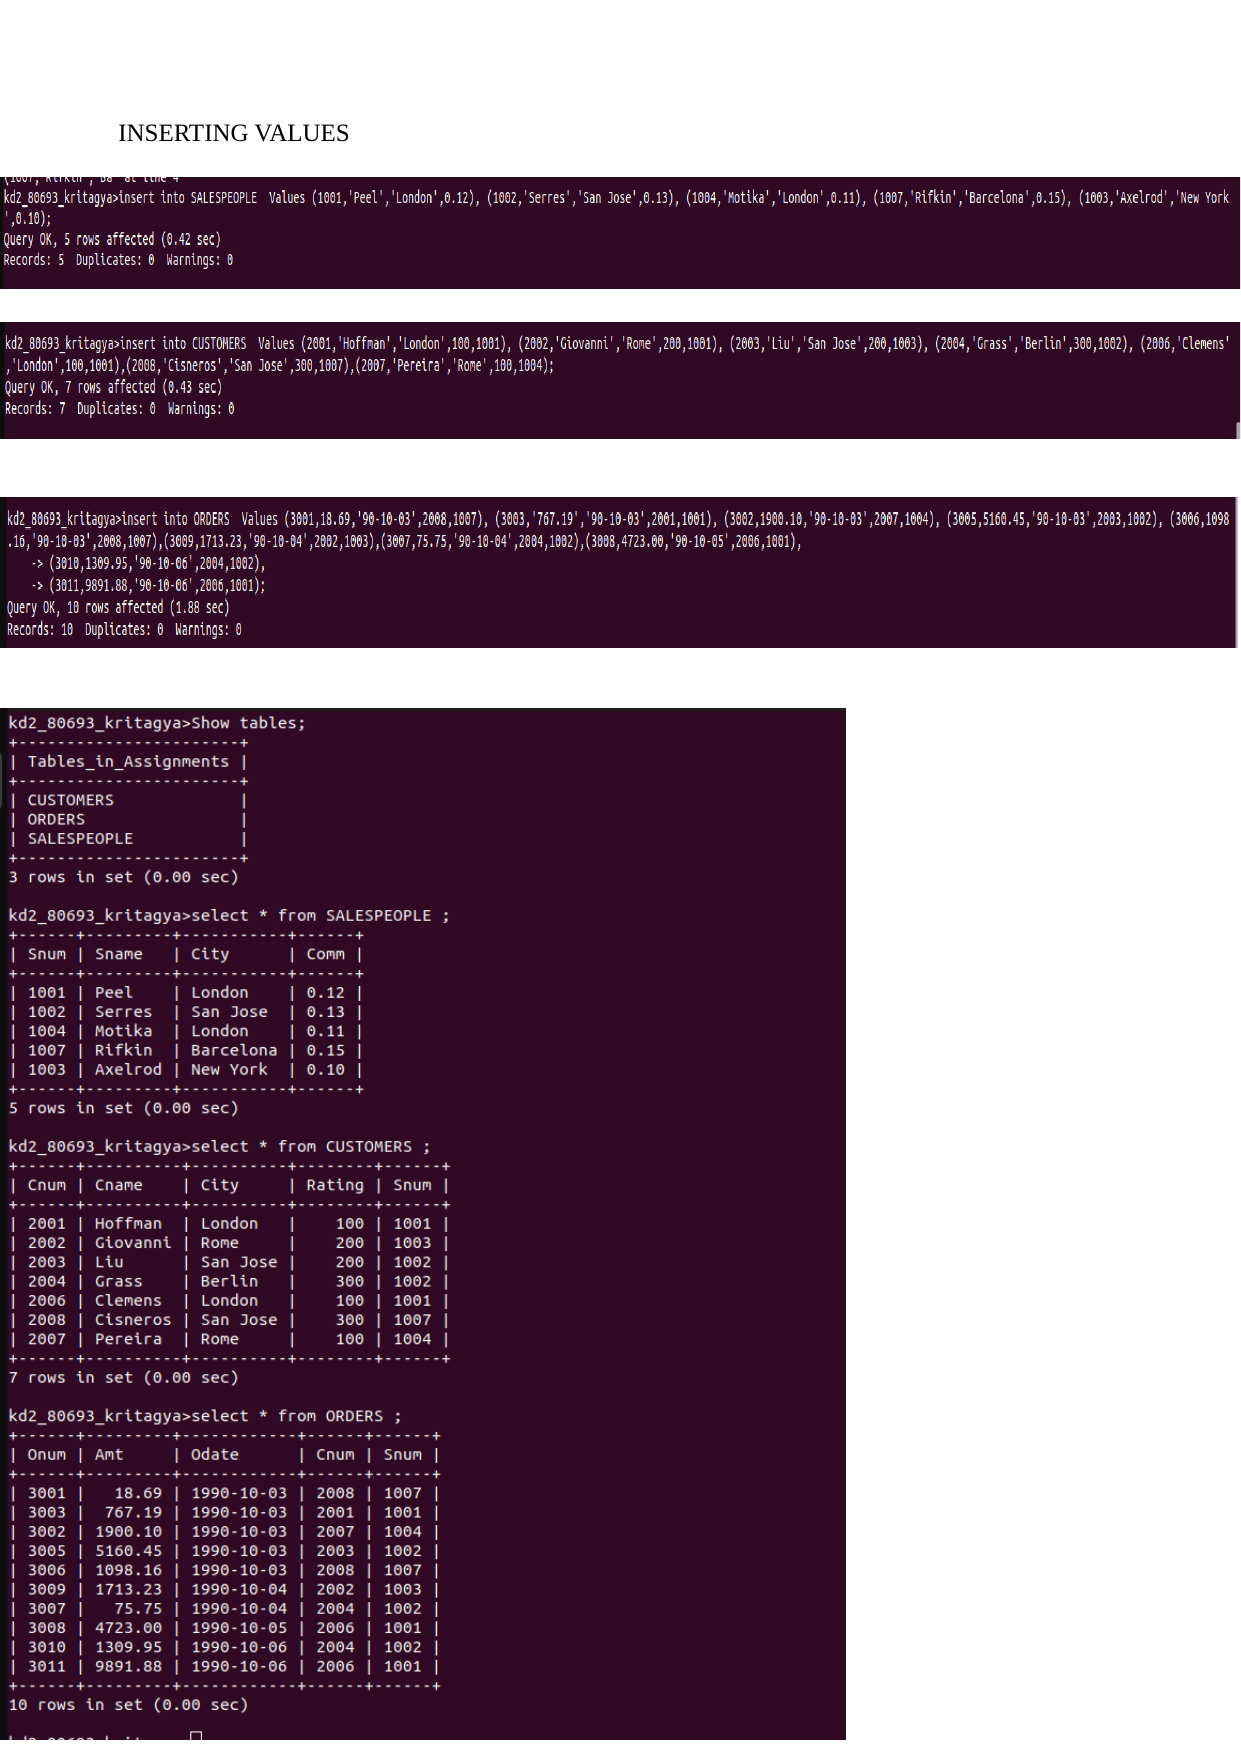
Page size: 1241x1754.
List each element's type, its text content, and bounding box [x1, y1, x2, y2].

picture [0, 322, 1241, 439]
picture [0, 177, 1241, 289]
picture [0, 497, 1238, 648]
text INSERTING VALUES [118, 118, 1122, 147]
